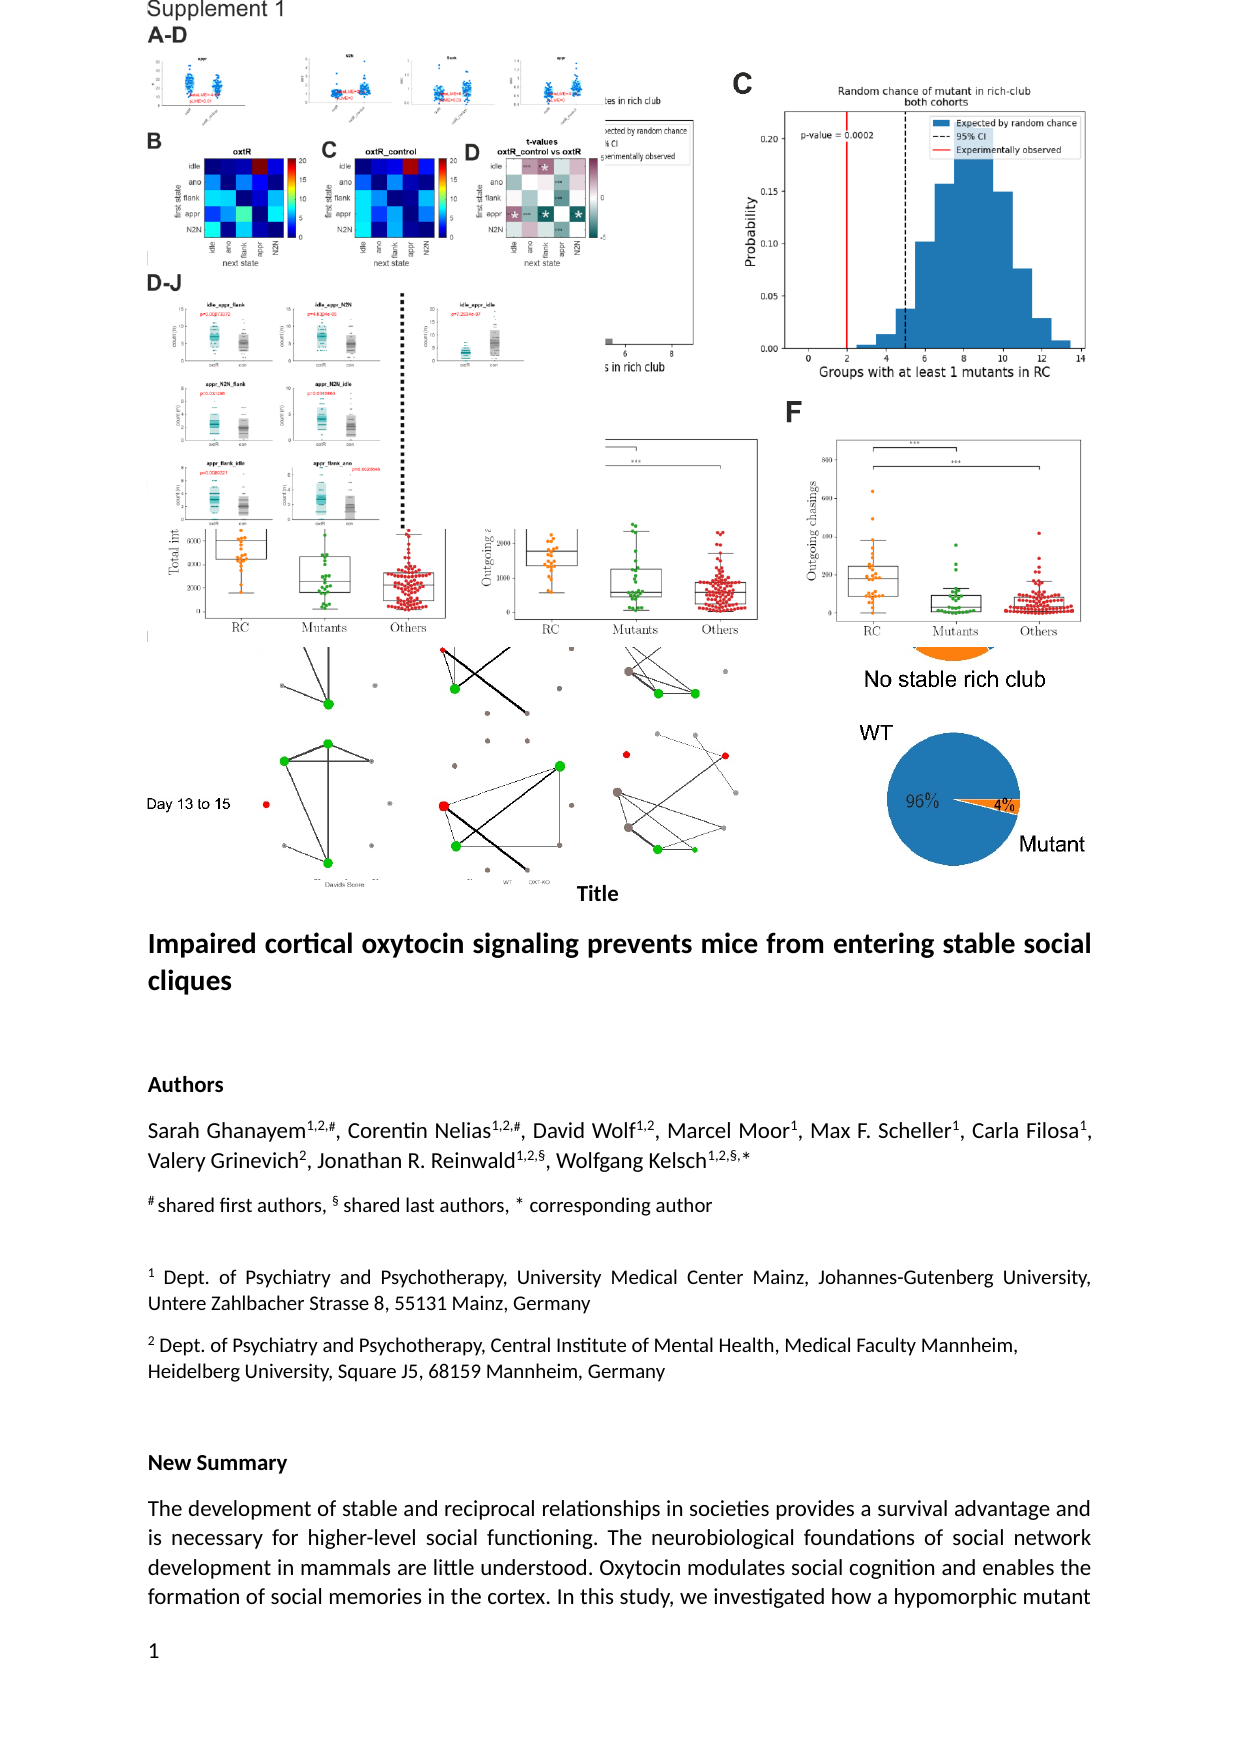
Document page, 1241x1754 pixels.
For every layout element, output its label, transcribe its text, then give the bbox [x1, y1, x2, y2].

text Impaired cortical oxytocin signaling prevents mice from entering stable social cliques [148, 925, 1093, 998]
text The development of stable and reciprocal relationships in societies provides a survival advantage and is necessary for higher-level social functioning. The neurobiological foundations of social network development in mammals are little understood. Oxytocin modulates social cognition and enables the formation of social memories in the cortex. In this study, we investigated how a hypomorphic mutant [148, 1494, 1093, 1610]
text # shared first authors, § shared last authors, * corresponding author [148, 1192, 1093, 1217]
text Title [148, 647, 1093, 907]
text Authors [148, 1070, 1093, 1098]
text New Summary [148, 1448, 1093, 1476]
text 1 Dept. of Psychiatry and Psychotherapy, University Medical Center Mainz, Johannes-Gutenberg University, Untere Zahlbacher Strasse 8, 55131 Mainz, Germany [148, 1264, 1093, 1315]
text 2 Dept. of Psychiatry and Psychotherapy, Central Institute of Mental Health, Medical Faculty Mannheim, Heidelberg University, Square J5, 68159 Mannheim, Germany [148, 1332, 1093, 1384]
text Sarah Ghanayem1,2,#, Corentin Nelias1,2,#, David Wolf1,2, Marcel Moor1, Max F. Scheller1, Carla Filosa1, Valery Grinevich2, Jonathan R. Reinwald1,2,§, Wolfgang Kelsch1,2,§,* [148, 1116, 1093, 1174]
